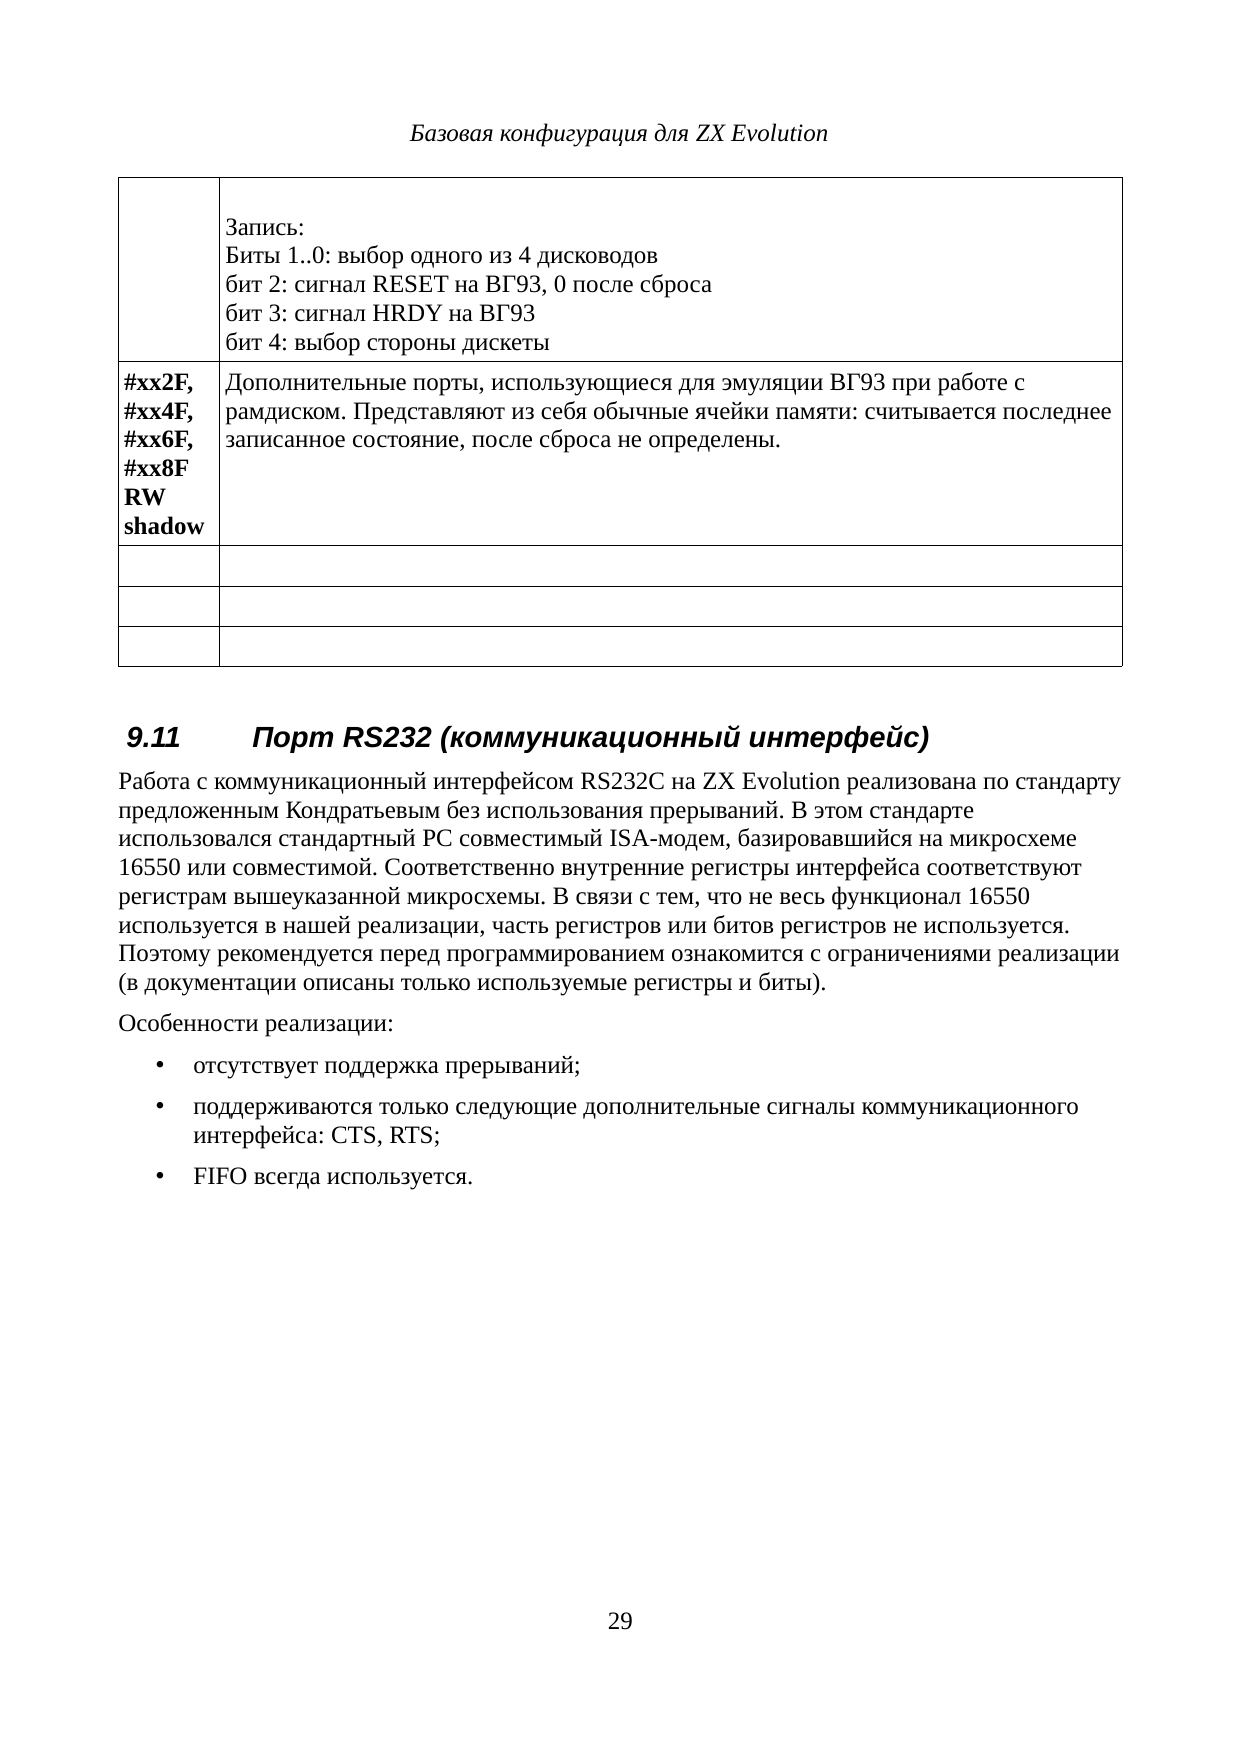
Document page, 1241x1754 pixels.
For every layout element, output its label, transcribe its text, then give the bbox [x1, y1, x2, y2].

table_cell Дополнительные порты, использующиеся для эмуляции ВГ93 при работе с рамдиском. Представляют из себя обычные ячейки памяти: считывается последнее записанное состояние, после сброса не определены. [220, 362, 1122, 545]
table_cell [119, 627, 219, 666]
table_cell Запись: Биты 1..0: выбор одного из 4 дисководов бит 2: сигнал RESET на ВГ93, 0 после сброса бит 3: сигнал HRDY на ВГ93 бит 4: выбор стороны дискеты [220, 178, 1122, 361]
table_cell [119, 587, 219, 626]
table_cell [220, 587, 1122, 626]
text Работа с коммуникационный интерфейсом RS232C на ZX Evolution реализована по стандарту предложенным Кондратьевым без использования прерываний. В этом стандарте использовался стандартный PC совместимый ISA-модем, базировавшийся на микросхеме 16550 или совместимой. Соответственно внутренние регистры интерфейса соответствуют регистрам вышеуказанной микросхемы. В связи с тем, что не весь функционал 16550 используется в нашей реализации, часть регистров или битов регистров не используется. Поэтому рекомендуется перед программированием ознакомится с ограничениями реализации (в документации описаны только используемые регистры и биты). [118, 766, 1122, 996]
subtitle Порт RS232 (коммуникационный интерфейс) [118, 720, 1122, 753]
list отсутствует поддержка прерываний; [156, 1050, 1122, 1078]
table_cell [119, 178, 219, 361]
list поддерживаются только следующие дополнительные сигналы коммуникационного интерфейса: CTS, RTS; [156, 1091, 1122, 1148]
table_cell [119, 546, 219, 586]
text Особенности реализации: [118, 1008, 1122, 1037]
list FIFO всегда используется. [156, 1161, 1122, 1190]
table_cell #xx2F, #xx4F, #xx6F, #xx8F RW shadow [119, 362, 219, 545]
table_cell [220, 627, 1122, 666]
table_cell [220, 546, 1122, 586]
